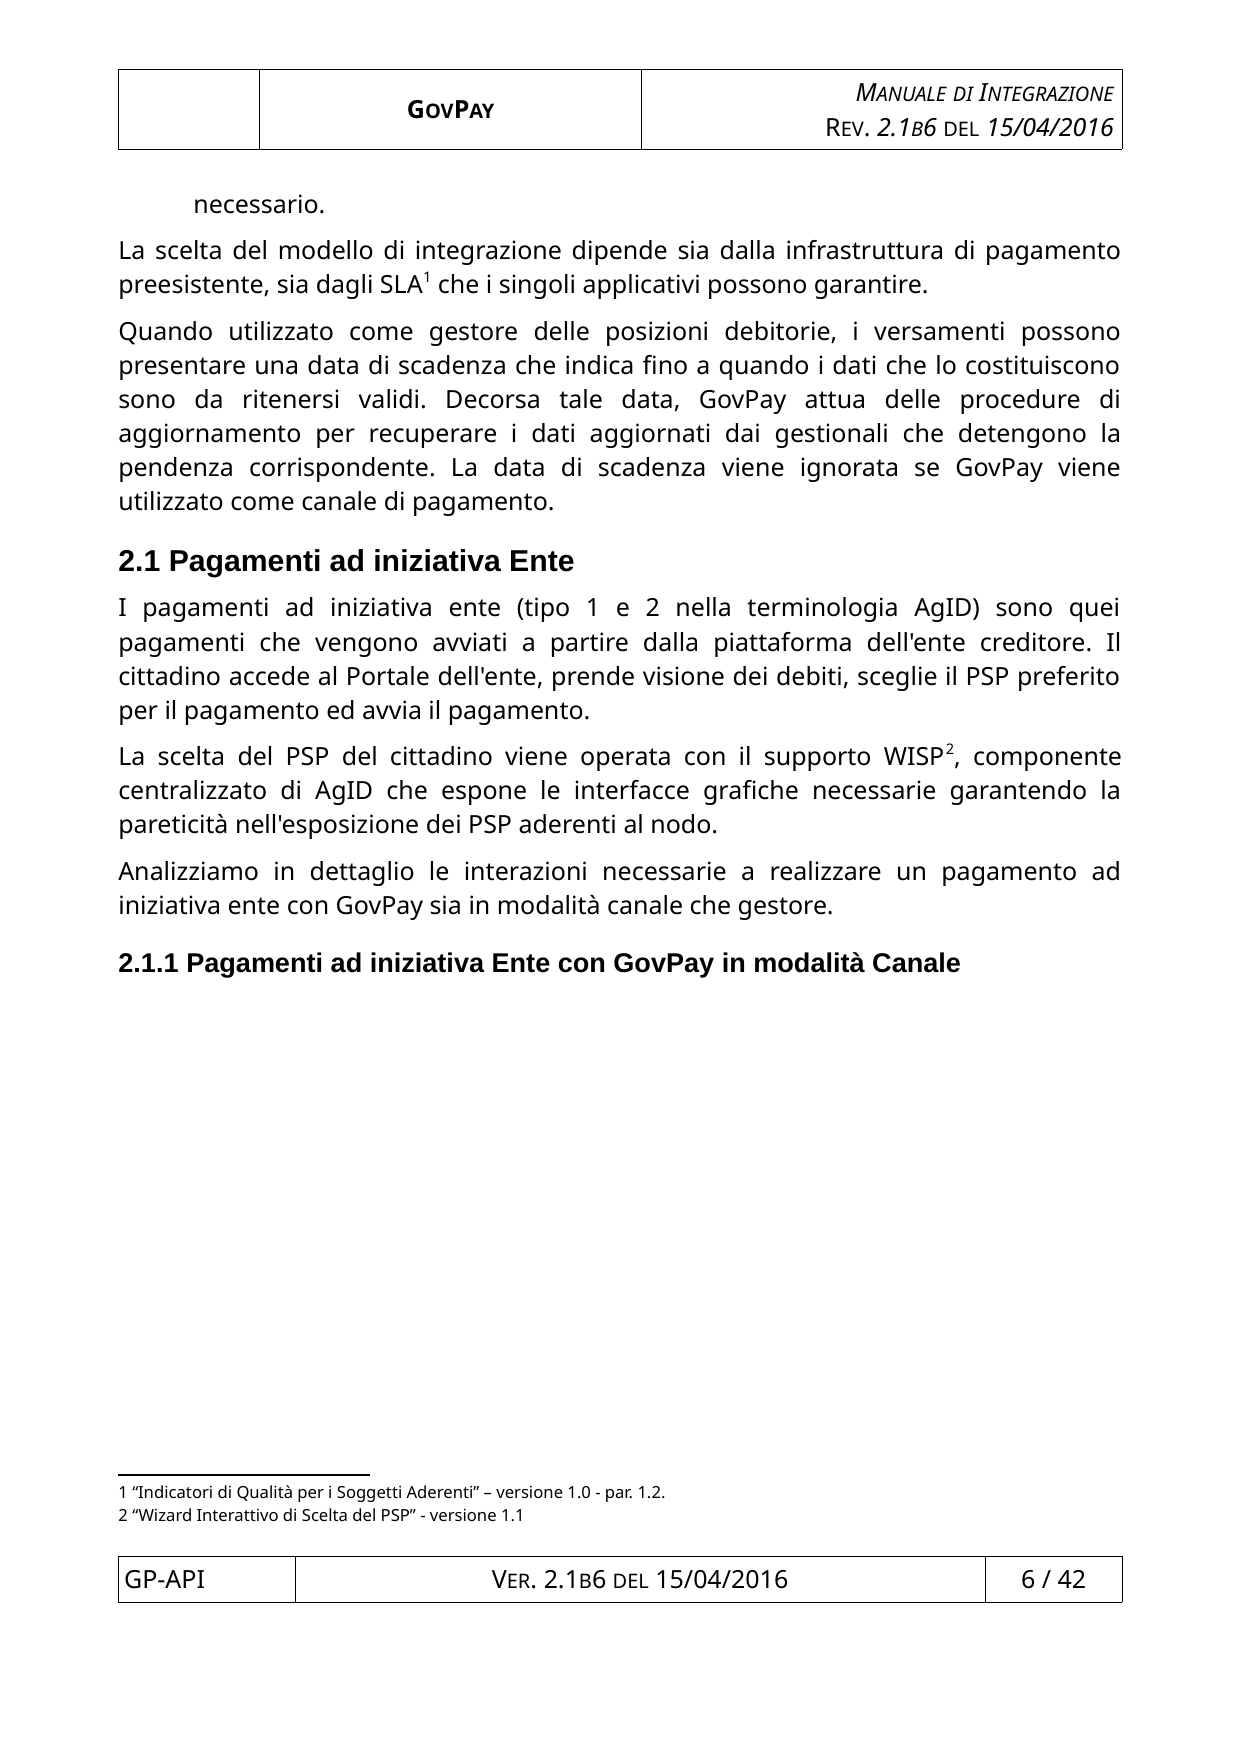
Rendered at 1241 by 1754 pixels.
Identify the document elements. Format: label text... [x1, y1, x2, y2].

list necessario. [156, 186, 1122, 220]
text “Indicatori di Qualità per i Soggetti Aderenti” – versione 1.0 - par. 1.2. [118, 1481, 1122, 1504]
subtitle Pagamenti ad iniziativa Ente [118, 543, 1122, 578]
text Analizziamo in dettaglio le interazioni necessarie a realizzare un pagamento ad iniziativa ente con GovPay sia in modalità canale che gestore. [118, 853, 1122, 922]
text La scelta del PSP del cittadino viene operata con il supporto WISP, componente centralizzato di AgID che espone le interfacce grafiche necessarie garantendo la pareticità nell'esposizione dei PSP aderenti al nodo. [118, 739, 1122, 841]
text I pagamenti ad iniziativa ente (tipo 1 e 2 nella terminologia AgID) sono quei pagamenti che vengono avviati a partire dalla piattaforma dell'ente creditore. Il cittadino accede al Portale dell'ente, prende visione dei debiti, sceglie il PSP preferito per il pagamento ed avvia il pagamento. [118, 590, 1122, 726]
text La scelta del modello di integrazione dipende sia dalla infrastruttura di pagamento preesistente, sia dagli SLA che i singoli applicativi possono garantire. [118, 233, 1122, 301]
text Quando utilizzato come gestore delle posizioni debitorie, i versamenti possono presentare una data di scadenza che indica fino a quando i dati che lo costituiscono sono da ritenersi validi. Decorsa tale data, GovPay attua delle procedure di aggiornamento per recuperare i dati aggiornati dai gestionali che detengono la pendenza corrispondente. La data di scadenza viene ignorata se GovPay viene utilizzato come canale di pagamento. [118, 313, 1122, 518]
text “Wizard Interattivo di Scelta del PSP” - versione 1.1 [118, 1504, 1122, 1527]
subtitle Pagamenti ad iniziativa Ente con GovPay in modalità Canale [118, 947, 1122, 978]
